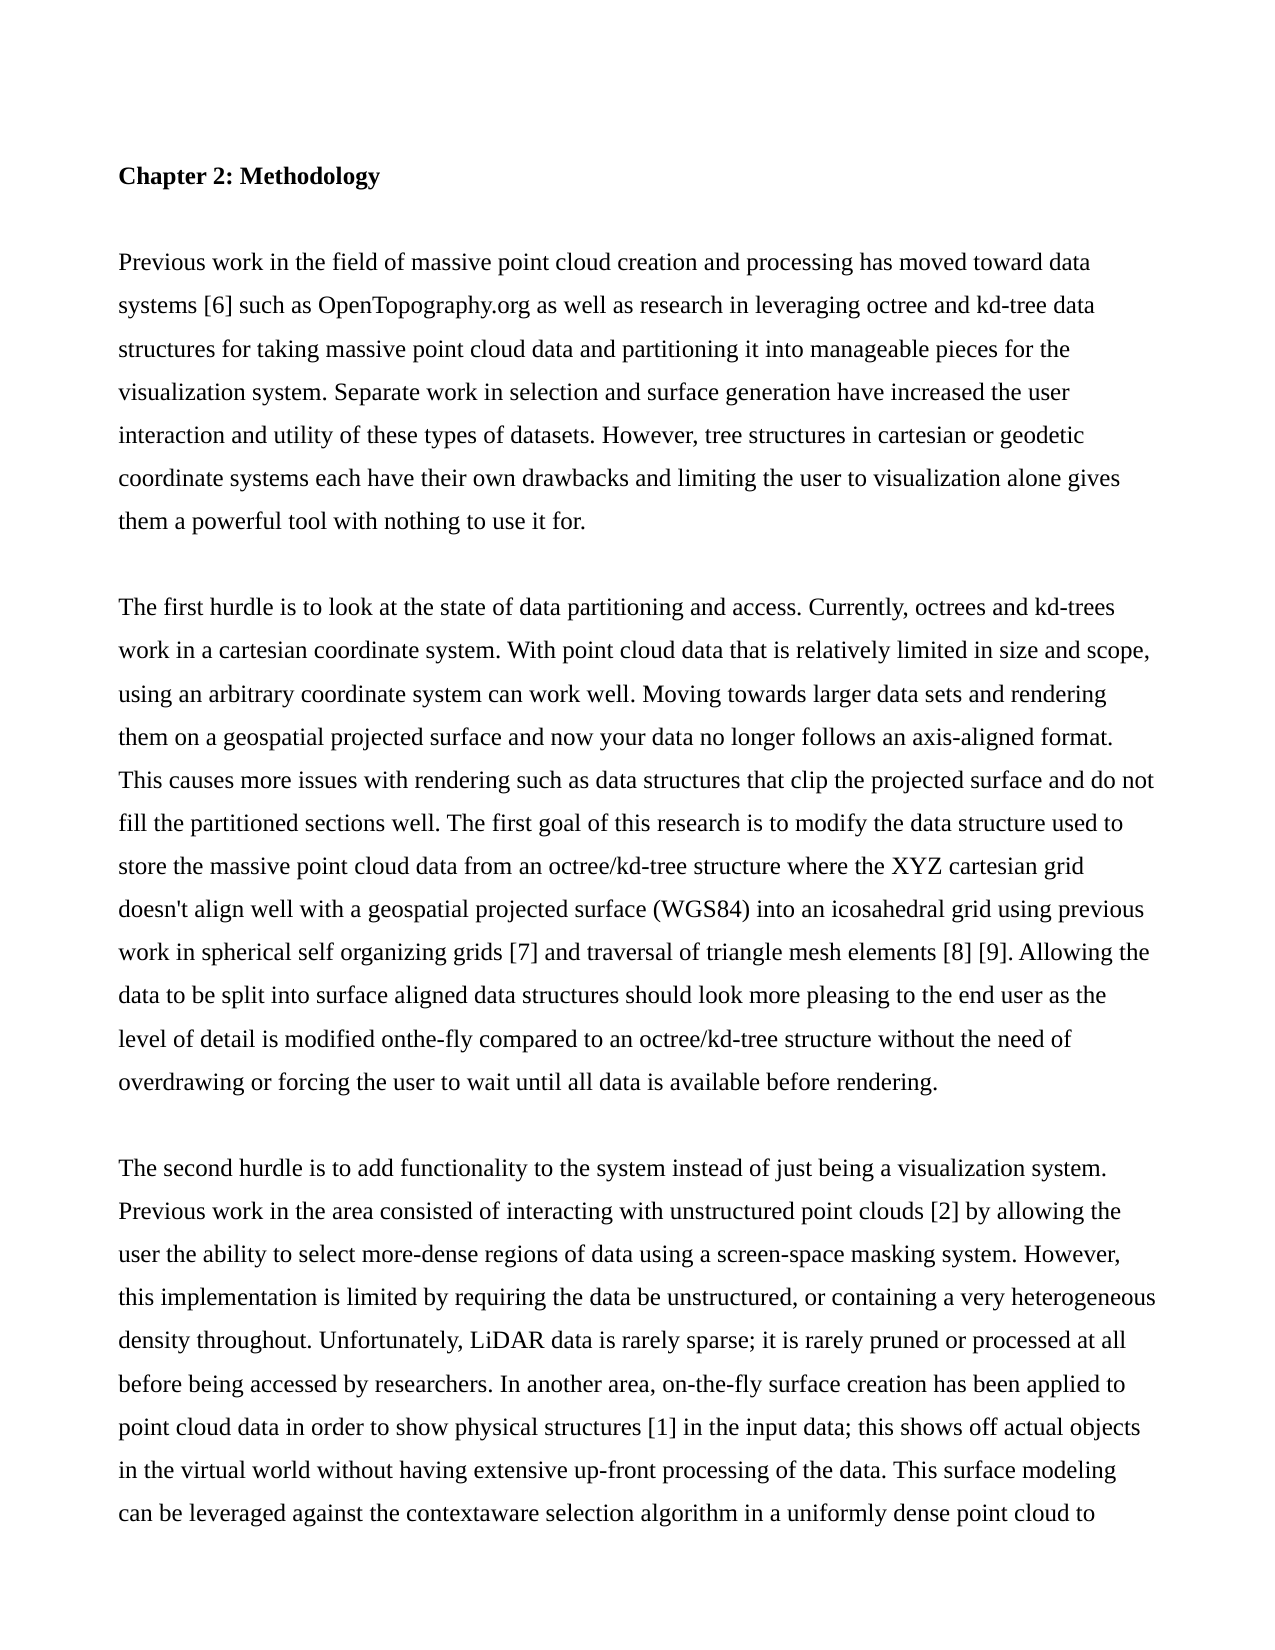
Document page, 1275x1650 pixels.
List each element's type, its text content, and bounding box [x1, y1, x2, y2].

text The second hurdle is to add functionality to the system instead of just being a visualization system. Previous work in the area consisted of interacting with unstructured point clouds [2] by allowing the user the ability to select more-dense regions of data using a screen-space masking system. However, this implementation is limited by requiring the data be unstructured, or containing a very heterogeneous density throughout. Unfortunately, LiDAR data is rarely sparse; it is rarely pruned or processed at all before being accessed by researchers. In another area, on-the-fly surface creation has been applied to point cloud data in order to show physical structures [1] in the input data; this shows off actual objects in the virtual world without having extensive up-front processing of the data. This surface modeling can be leveraged against the contextaware selection algorithm in a uniformly dense point cloud to [118, 1153, 1157, 1527]
text Previous work in the field of massive point cloud creation and processing has moved toward data systems [6] such as OpenTopography.org as well as research in leveraging octree and kd-tree data structures for taking massive point cloud data and partitioning it into manageable pieces for the visualization system. Separate work in selection and surface generation have increased the user interaction and utility of these types of datasets. However, tree structures in cartesian or geodetic coordinate systems each have their own drawbacks and limiting the user to visualization alone gives them a powerful tool with nothing to use it for. [118, 247, 1157, 535]
text The first hurdle is to look at the state of data partitioning and access. Currently, octrees and kd-trees work in a cartesian coordinate system. With point cloud data that is relatively limited in size and scope, using an arbitrary coordinate system can work well. Moving towards larger data sets and rendering them on a geospatial projected surface and now your data no longer follows an axis-aligned format. This causes more issues with rendering such as data structures that clip the projected surface and do not fill the partitioned sections well. The first goal of this research is to modify the data structure used to store the massive point cloud data from an octree/kd-tree structure where the XYZ cartesian grid doesn't align well with a geospatial projected surface (WGS84) into an icosahedral grid using previous work in spherical self organizing grids [7] and traversal of triangle mesh elements [8] [9]. Allowing the data to be split into surface aligned data structures should look more pleasing to the end user as the level of detail is modified onthe-fly compared to an octree/kd-tree structure without the need of overdrawing or forcing the user to wait until all data is available before rendering. [118, 592, 1157, 1096]
text Chapter 2: Methodology [118, 161, 1157, 190]
